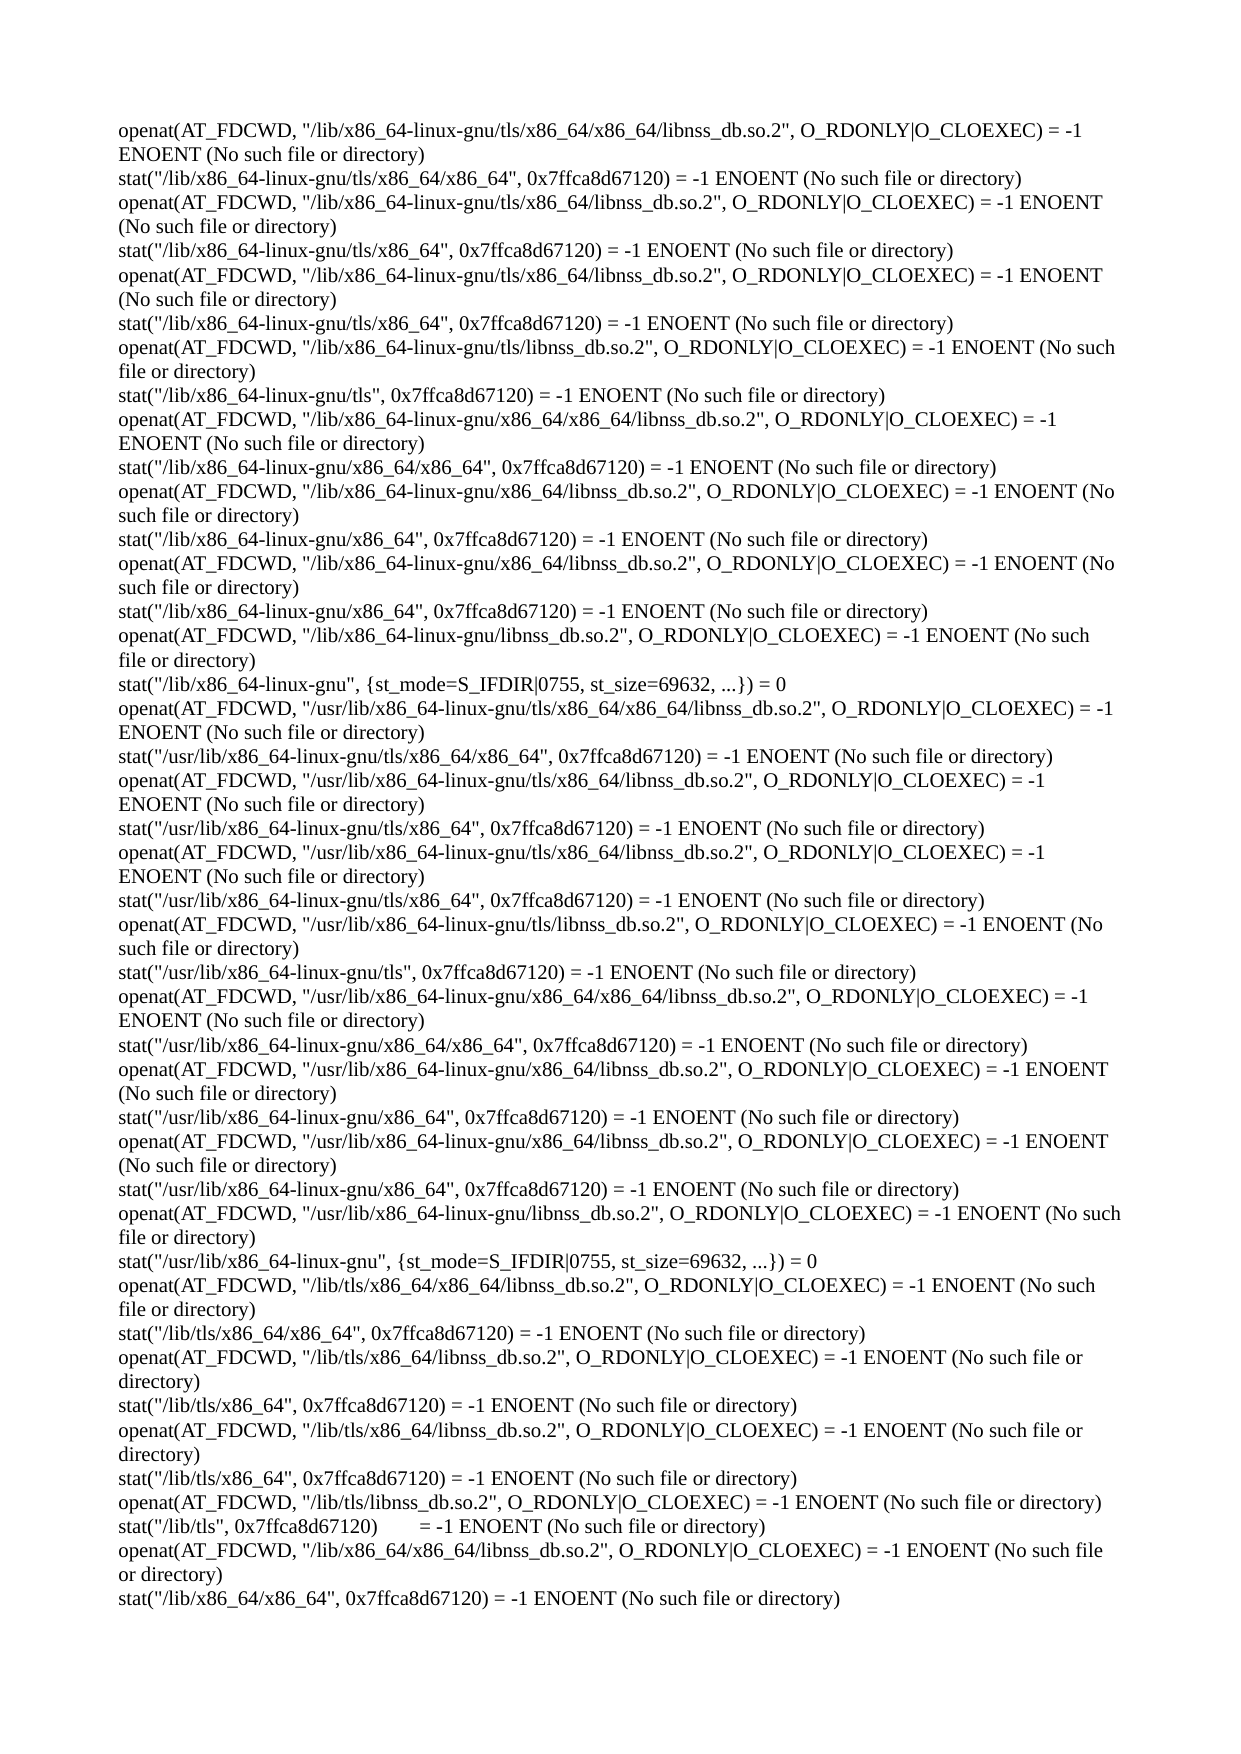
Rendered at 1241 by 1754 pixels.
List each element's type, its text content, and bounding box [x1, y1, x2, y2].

text openat(AT_FDCWD, "/usr/lib/x86_64-linux-gnu/tls/x86_64/x86_64/libnss_db.so.2", O_RDONLY|O_CLOEXEC) = -1 ENOENT (No such file or directory) [118, 696, 1122, 744]
text openat(AT_FDCWD, "/usr/lib/x86_64-linux-gnu/x86_64/x86_64/libnss_db.so.2", O_RDONLY|O_CLOEXEC) = -1 ENOENT (No such file or directory) [118, 984, 1122, 1032]
text openat(AT_FDCWD, "/lib/x86_64/x86_64/libnss_db.so.2", O_RDONLY|O_CLOEXEC) = -1 ENOENT (No such file or directory) [118, 1538, 1122, 1586]
text stat("/lib/tls/x86_64", 0x7ffca8d67120) = -1 ENOENT (No such file or directory) [118, 1393, 1122, 1417]
text openat(AT_FDCWD, "/lib/x86_64-linux-gnu/x86_64/libnss_db.so.2", O_RDONLY|O_CLOEXEC) = -1 ENOENT (No such file or directory) [118, 479, 1122, 527]
text stat("/lib/tls/x86_64", 0x7ffca8d67120) = -1 ENOENT (No such file or directory) [118, 1466, 1122, 1490]
text stat("/lib/x86_64/x86_64", 0x7ffca8d67120) = -1 ENOENT (No such file or directory) [118, 1586, 1122, 1610]
text openat(AT_FDCWD, "/lib/tls/x86_64/x86_64/libnss_db.so.2", O_RDONLY|O_CLOEXEC) = -1 ENOENT (No such file or directory) [118, 1273, 1122, 1321]
text stat("/usr/lib/x86_64-linux-gnu", {st_mode=S_IFDIR|0755, st_size=69632, ...}) = 0 [118, 1249, 1122, 1273]
text stat("/usr/lib/x86_64-linux-gnu/x86_64", 0x7ffca8d67120) = -1 ENOENT (No such file or directory) [118, 1105, 1122, 1129]
text stat("/lib/x86_64-linux-gnu/tls/x86_64", 0x7ffca8d67120) = -1 ENOENT (No such file or directory) [118, 238, 1122, 262]
text stat("/lib/x86_64-linux-gnu", {st_mode=S_IFDIR|0755, st_size=69632, ...}) = 0 [118, 672, 1122, 696]
text openat(AT_FDCWD, "/usr/lib/x86_64-linux-gnu/libnss_db.so.2", O_RDONLY|O_CLOEXEC) = -1 ENOENT (No such file or directory) [118, 1201, 1122, 1249]
text openat(AT_FDCWD, "/lib/x86_64-linux-gnu/tls/x86_64/x86_64/libnss_db.so.2", O_RDONLY|O_CLOEXEC) = -1 ENOENT (No such file or directory) [118, 118, 1122, 166]
text stat("/usr/lib/x86_64-linux-gnu/tls/x86_64", 0x7ffca8d67120) = -1 ENOENT (No such file or directory) [118, 816, 1122, 840]
text stat("/lib/tls", 0x7ffca8d67120) = -1 ENOENT (No such file or directory) [118, 1514, 1122, 1538]
text stat("/lib/x86_64-linux-gnu/x86_64", 0x7ffca8d67120) = -1 ENOENT (No such file or directory) [118, 599, 1122, 623]
text openat(AT_FDCWD, "/usr/lib/x86_64-linux-gnu/tls/x86_64/libnss_db.so.2", O_RDONLY|O_CLOEXEC) = -1 ENOENT (No such file or directory) [118, 768, 1122, 816]
text openat(AT_FDCWD, "/lib/x86_64-linux-gnu/libnss_db.so.2", O_RDONLY|O_CLOEXEC) = -1 ENOENT (No such file or directory) [118, 623, 1122, 672]
text openat(AT_FDCWD, "/lib/x86_64-linux-gnu/tls/libnss_db.so.2", O_RDONLY|O_CLOEXEC) = -1 ENOENT (No such file or directory) [118, 335, 1122, 383]
text openat(AT_FDCWD, "/usr/lib/x86_64-linux-gnu/x86_64/libnss_db.so.2", O_RDONLY|O_CLOEXEC) = -1 ENOENT (No such file or directory) [118, 1057, 1122, 1105]
text stat("/lib/x86_64-linux-gnu/x86_64", 0x7ffca8d67120) = -1 ENOENT (No such file or directory) [118, 527, 1122, 551]
text openat(AT_FDCWD, "/lib/x86_64-linux-gnu/tls/x86_64/libnss_db.so.2", O_RDONLY|O_CLOEXEC) = -1 ENOENT (No such file or directory) [118, 190, 1122, 238]
text openat(AT_FDCWD, "/lib/tls/x86_64/libnss_db.so.2", O_RDONLY|O_CLOEXEC) = -1 ENOENT (No such file or directory) [118, 1417, 1122, 1466]
text openat(AT_FDCWD, "/lib/tls/x86_64/libnss_db.so.2", O_RDONLY|O_CLOEXEC) = -1 ENOENT (No such file or directory) [118, 1345, 1122, 1393]
text stat("/usr/lib/x86_64-linux-gnu/x86_64", 0x7ffca8d67120) = -1 ENOENT (No such file or directory) [118, 1177, 1122, 1201]
text openat(AT_FDCWD, "/usr/lib/x86_64-linux-gnu/tls/x86_64/libnss_db.so.2", O_RDONLY|O_CLOEXEC) = -1 ENOENT (No such file or directory) [118, 840, 1122, 888]
text stat("/usr/lib/x86_64-linux-gnu/x86_64/x86_64", 0x7ffca8d67120) = -1 ENOENT (No such file or directory) [118, 1032, 1122, 1057]
text stat("/lib/x86_64-linux-gnu/x86_64/x86_64", 0x7ffca8d67120) = -1 ENOENT (No such file or directory) [118, 455, 1122, 479]
text stat("/usr/lib/x86_64-linux-gnu/tls/x86_64", 0x7ffca8d67120) = -1 ENOENT (No such file or directory) [118, 888, 1122, 912]
text openat(AT_FDCWD, "/usr/lib/x86_64-linux-gnu/tls/libnss_db.so.2", O_RDONLY|O_CLOEXEC) = -1 ENOENT (No such file or directory) [118, 912, 1122, 960]
text openat(AT_FDCWD, "/lib/x86_64-linux-gnu/tls/x86_64/libnss_db.so.2", O_RDONLY|O_CLOEXEC) = -1 ENOENT (No such file or directory) [118, 262, 1122, 311]
text stat("/lib/x86_64-linux-gnu/tls/x86_64", 0x7ffca8d67120) = -1 ENOENT (No such file or directory) [118, 311, 1122, 335]
text openat(AT_FDCWD, "/lib/x86_64-linux-gnu/x86_64/x86_64/libnss_db.so.2", O_RDONLY|O_CLOEXEC) = -1 ENOENT (No such file or directory) [118, 407, 1122, 455]
text stat("/usr/lib/x86_64-linux-gnu/tls", 0x7ffca8d67120) = -1 ENOENT (No such file or directory) [118, 960, 1122, 984]
text stat("/lib/x86_64-linux-gnu/tls", 0x7ffca8d67120) = -1 ENOENT (No such file or directory) [118, 383, 1122, 407]
text openat(AT_FDCWD, "/usr/lib/x86_64-linux-gnu/x86_64/libnss_db.so.2", O_RDONLY|O_CLOEXEC) = -1 ENOENT (No such file or directory) [118, 1129, 1122, 1177]
text stat("/usr/lib/x86_64-linux-gnu/tls/x86_64/x86_64", 0x7ffca8d67120) = -1 ENOENT (No such file or directory) [118, 744, 1122, 768]
text openat(AT_FDCWD, "/lib/tls/libnss_db.so.2", O_RDONLY|O_CLOEXEC) = -1 ENOENT (No such file or directory) [118, 1490, 1122, 1514]
text stat("/lib/tls/x86_64/x86_64", 0x7ffca8d67120) = -1 ENOENT (No such file or directory) [118, 1321, 1122, 1345]
text openat(AT_FDCWD, "/lib/x86_64-linux-gnu/x86_64/libnss_db.so.2", O_RDONLY|O_CLOEXEC) = -1 ENOENT (No such file or directory) [118, 551, 1122, 599]
text stat("/lib/x86_64-linux-gnu/tls/x86_64/x86_64", 0x7ffca8d67120) = -1 ENOENT (No such file or directory) [118, 166, 1122, 190]
